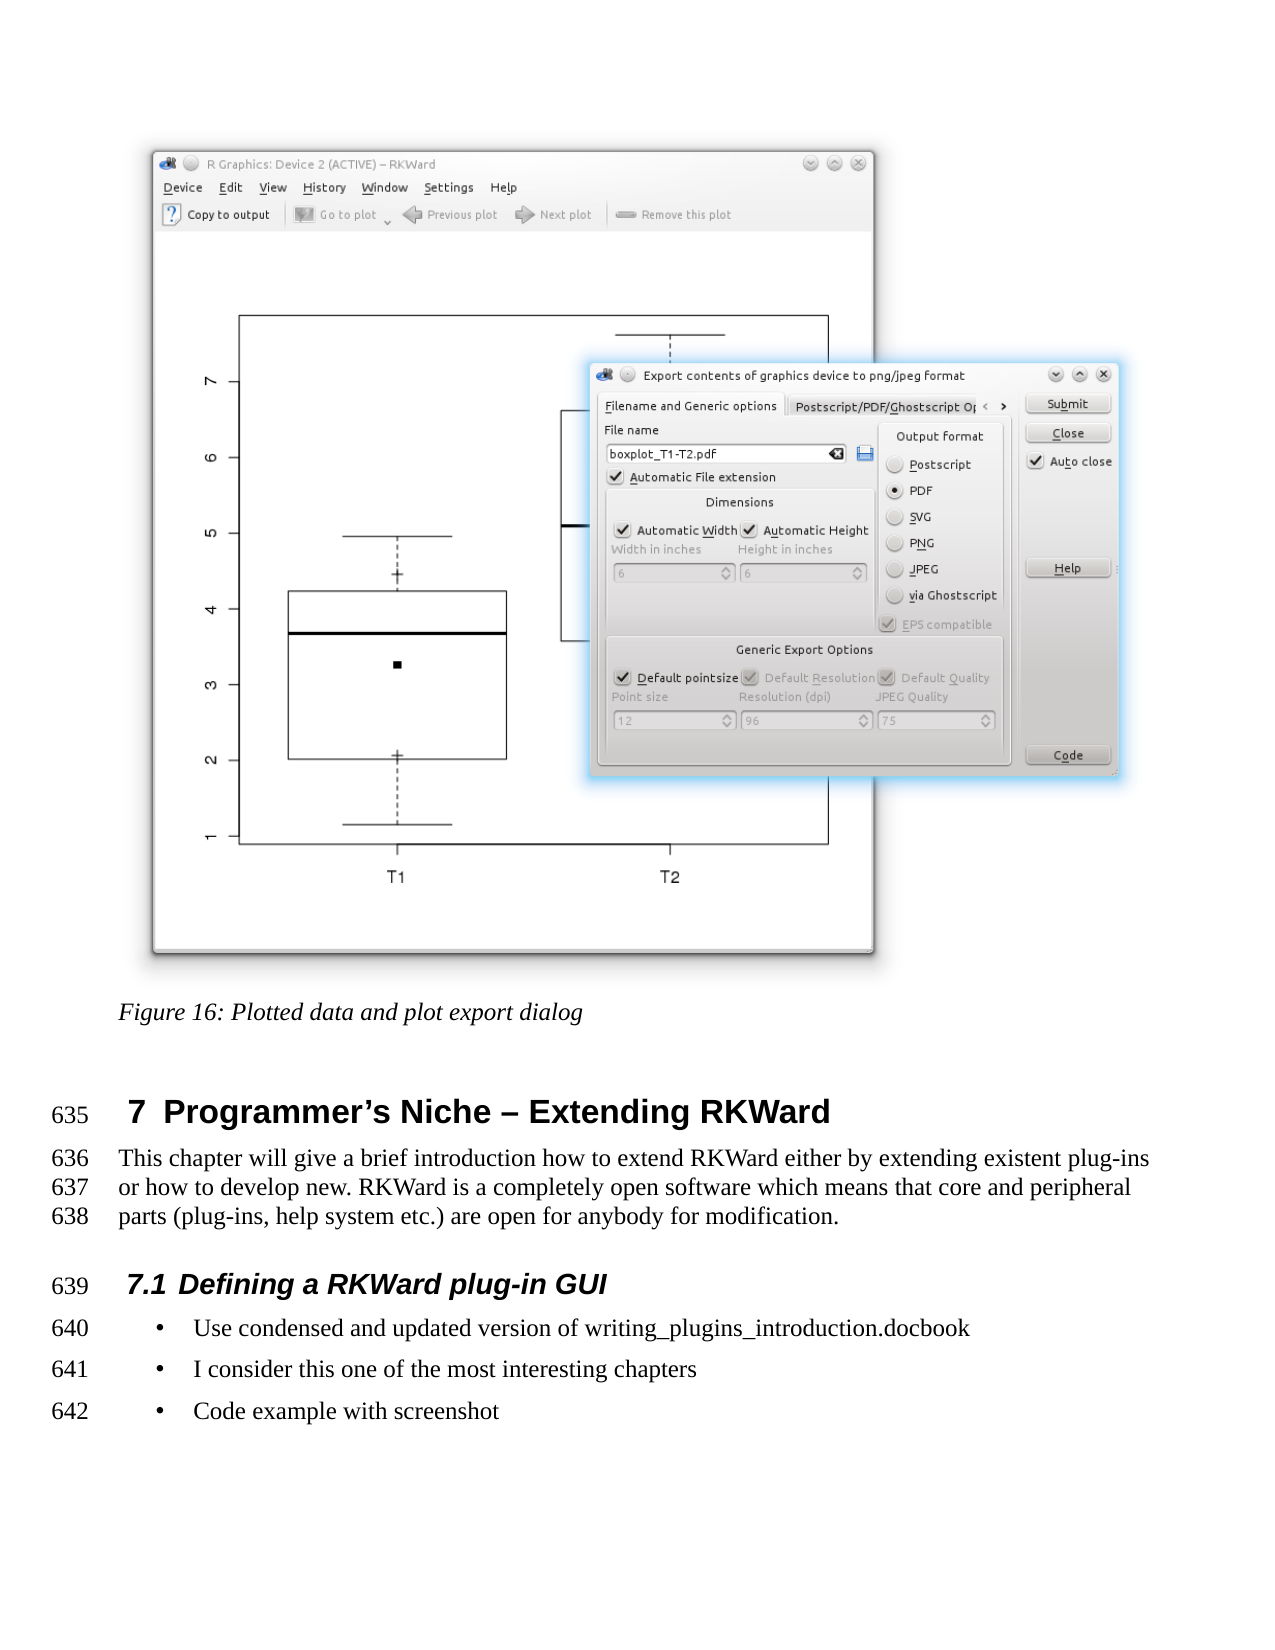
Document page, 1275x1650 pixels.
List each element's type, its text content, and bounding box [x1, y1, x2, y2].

list I consider this one of the most interesting chapters [156, 1354, 1157, 1383]
picture [118, 130, 1158, 998]
list Use condensed and updated version of writing_plugins_introduction.docbook [156, 1313, 1157, 1342]
subtitle Programmer’s Niche – Extending RKWard [118, 1092, 1157, 1131]
text Figure 16: Plotted data and plot export dialog [118, 998, 1157, 1026]
list Code example with screenshot [156, 1396, 1157, 1424]
text This chapter will give a brief introduction how to extend RKWard either by extending existent plug-ins or how to develop new. RKWard is a completely open software which means that core and peripheral parts (plug-ins, help system etc.) are open for anybody for modification. [118, 1143, 1157, 1230]
subtitle Defining a RKWard plug-in GUI [118, 1267, 1157, 1301]
